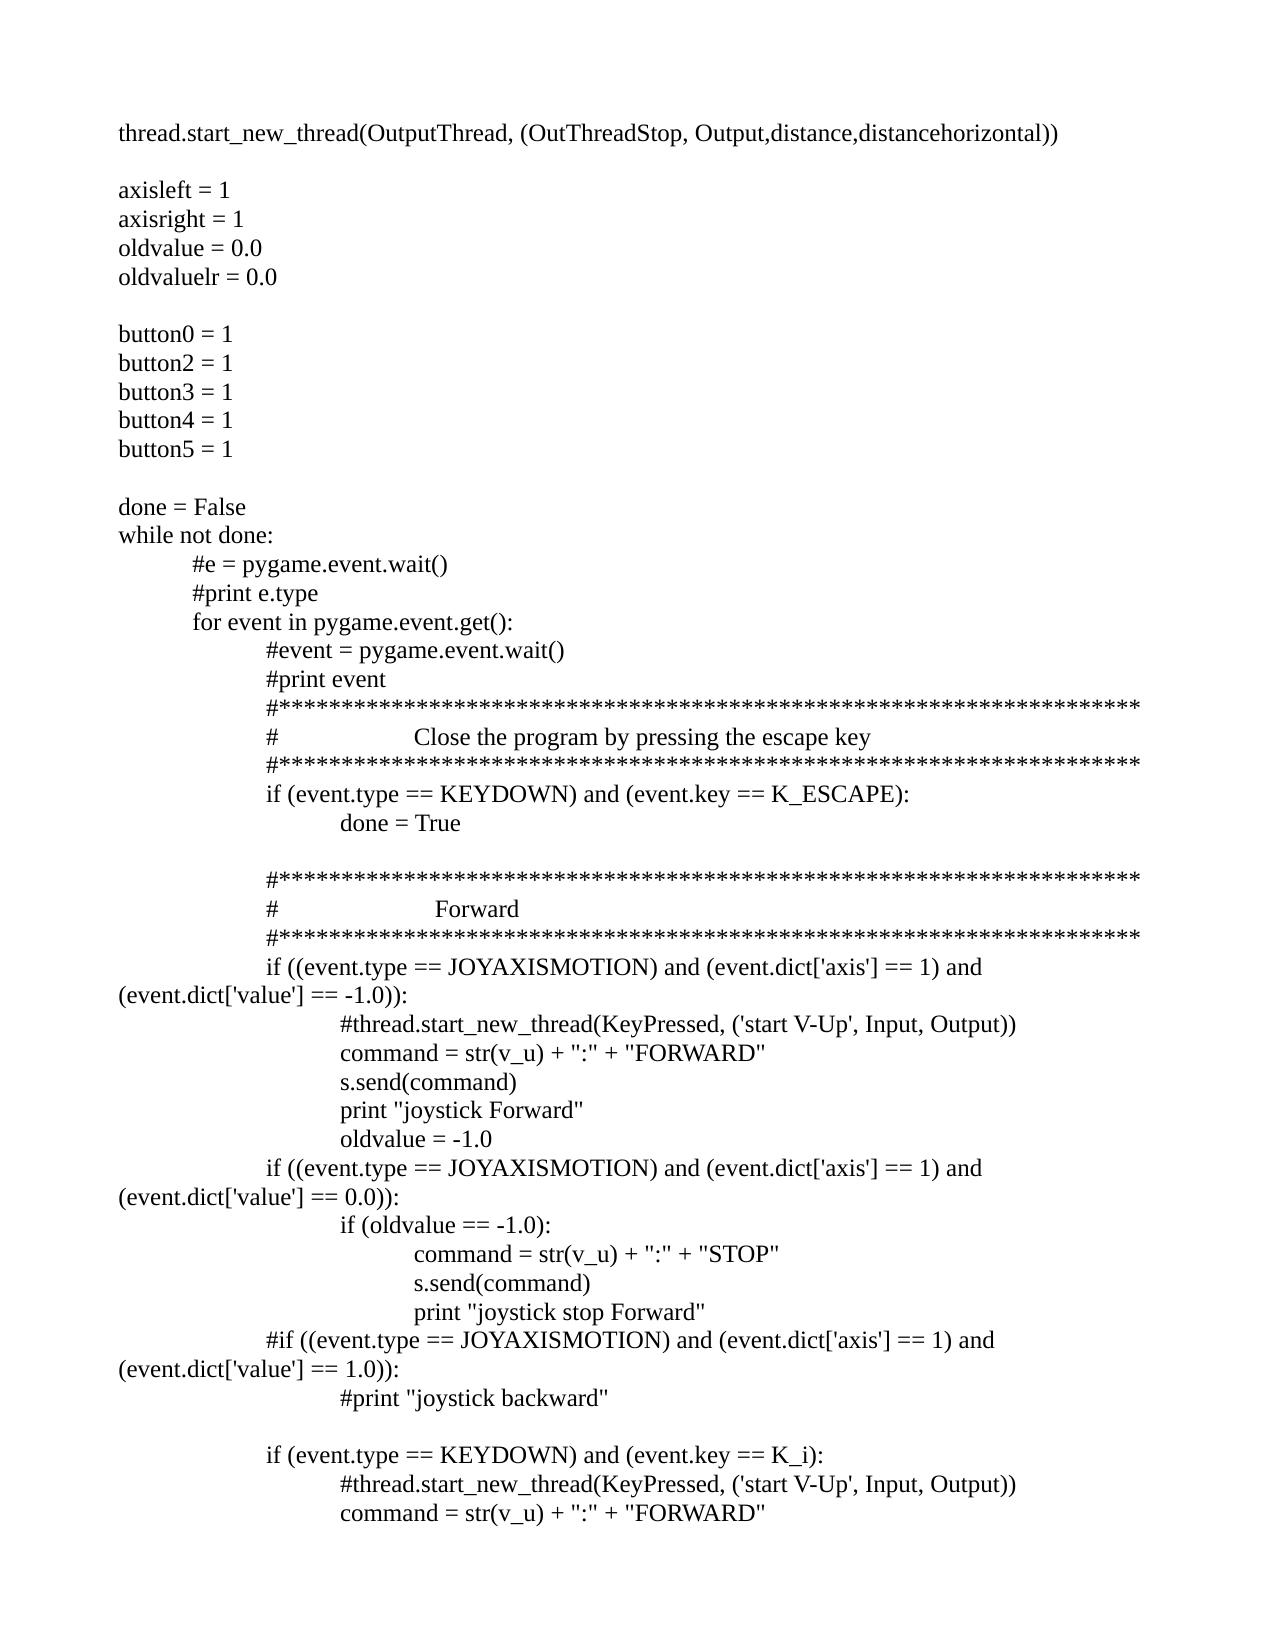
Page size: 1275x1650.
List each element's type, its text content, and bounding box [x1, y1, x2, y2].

text command = str(v_u) + ":" + "FORWARD" [118, 1038, 1157, 1067]
text if (event.type == KEYDOWN) and (event.key == K_ESCAPE): [118, 779, 1157, 808]
text #e = pygame.event.wait() [118, 549, 1157, 578]
text if (event.type == KEYDOWN) and (event.key == K_i): [118, 1441, 1157, 1469]
text for event in pygame.event.get(): [118, 607, 1157, 636]
text #thread.start_new_thread(KeyPressed, ('start V-Up', Input, Output)) [118, 1469, 1157, 1498]
text #********************************************************************* [118, 693, 1157, 722]
text #thread.start_new_thread(KeyPressed, ('start V-Up', Input, Output)) [118, 1009, 1157, 1038]
text # Forward [118, 894, 1157, 923]
text oldvalue = -1.0 [118, 1124, 1157, 1153]
text #print e.type [118, 578, 1157, 607]
text s.send(command) [118, 1268, 1157, 1297]
text button0 = 1 [118, 319, 1157, 348]
text command = str(v_u) + ":" + "FORWARD" [118, 1498, 1157, 1527]
text thread.start_new_thread(OutputThread, (OutThreadStop, Output,distance,distancehorizontal)) [118, 118, 1157, 147]
text #print event [118, 664, 1157, 693]
text axisright = 1 [118, 204, 1157, 233]
text done = True [118, 808, 1157, 837]
text if (oldvalue == -1.0): [118, 1211, 1157, 1239]
text oldvaluelr = 0.0 [118, 262, 1157, 291]
text #********************************************************************* [118, 751, 1157, 779]
text done = False [118, 492, 1157, 521]
text #print "joystick backward" [118, 1383, 1157, 1412]
text #event = pygame.event.wait() [118, 636, 1157, 664]
text while not done: [118, 521, 1157, 549]
text print "joystick Forward" [118, 1096, 1157, 1124]
text oldvalue = 0.0 [118, 233, 1157, 262]
text command = str(v_u) + ":" + "STOP" [118, 1239, 1157, 1268]
text if ((event.type == JOYAXISMOTION) and (event.dict['axis'] == 1) and (event.dict['value'] == -1.0)): [118, 952, 1157, 1009]
text print "joystick stop Forward" [118, 1297, 1157, 1326]
text #if ((event.type == JOYAXISMOTION) and (event.dict['axis'] == 1) and (event.dict['value'] == 1.0)): [118, 1326, 1157, 1383]
text if ((event.type == JOYAXISMOTION) and (event.dict['axis'] == 1) and (event.dict['value'] == 0.0)): [118, 1153, 1157, 1211]
text s.send(command) [118, 1067, 1157, 1096]
text button3 = 1 [118, 377, 1157, 406]
text button2 = 1 [118, 348, 1157, 377]
text #********************************************************************* [118, 923, 1157, 952]
text button4 = 1 [118, 406, 1157, 434]
text axisleft = 1 [118, 176, 1157, 204]
text #********************************************************************* [118, 866, 1157, 894]
text # Close the program by pressing the escape key [118, 722, 1157, 751]
text button5 = 1 [118, 434, 1157, 463]
